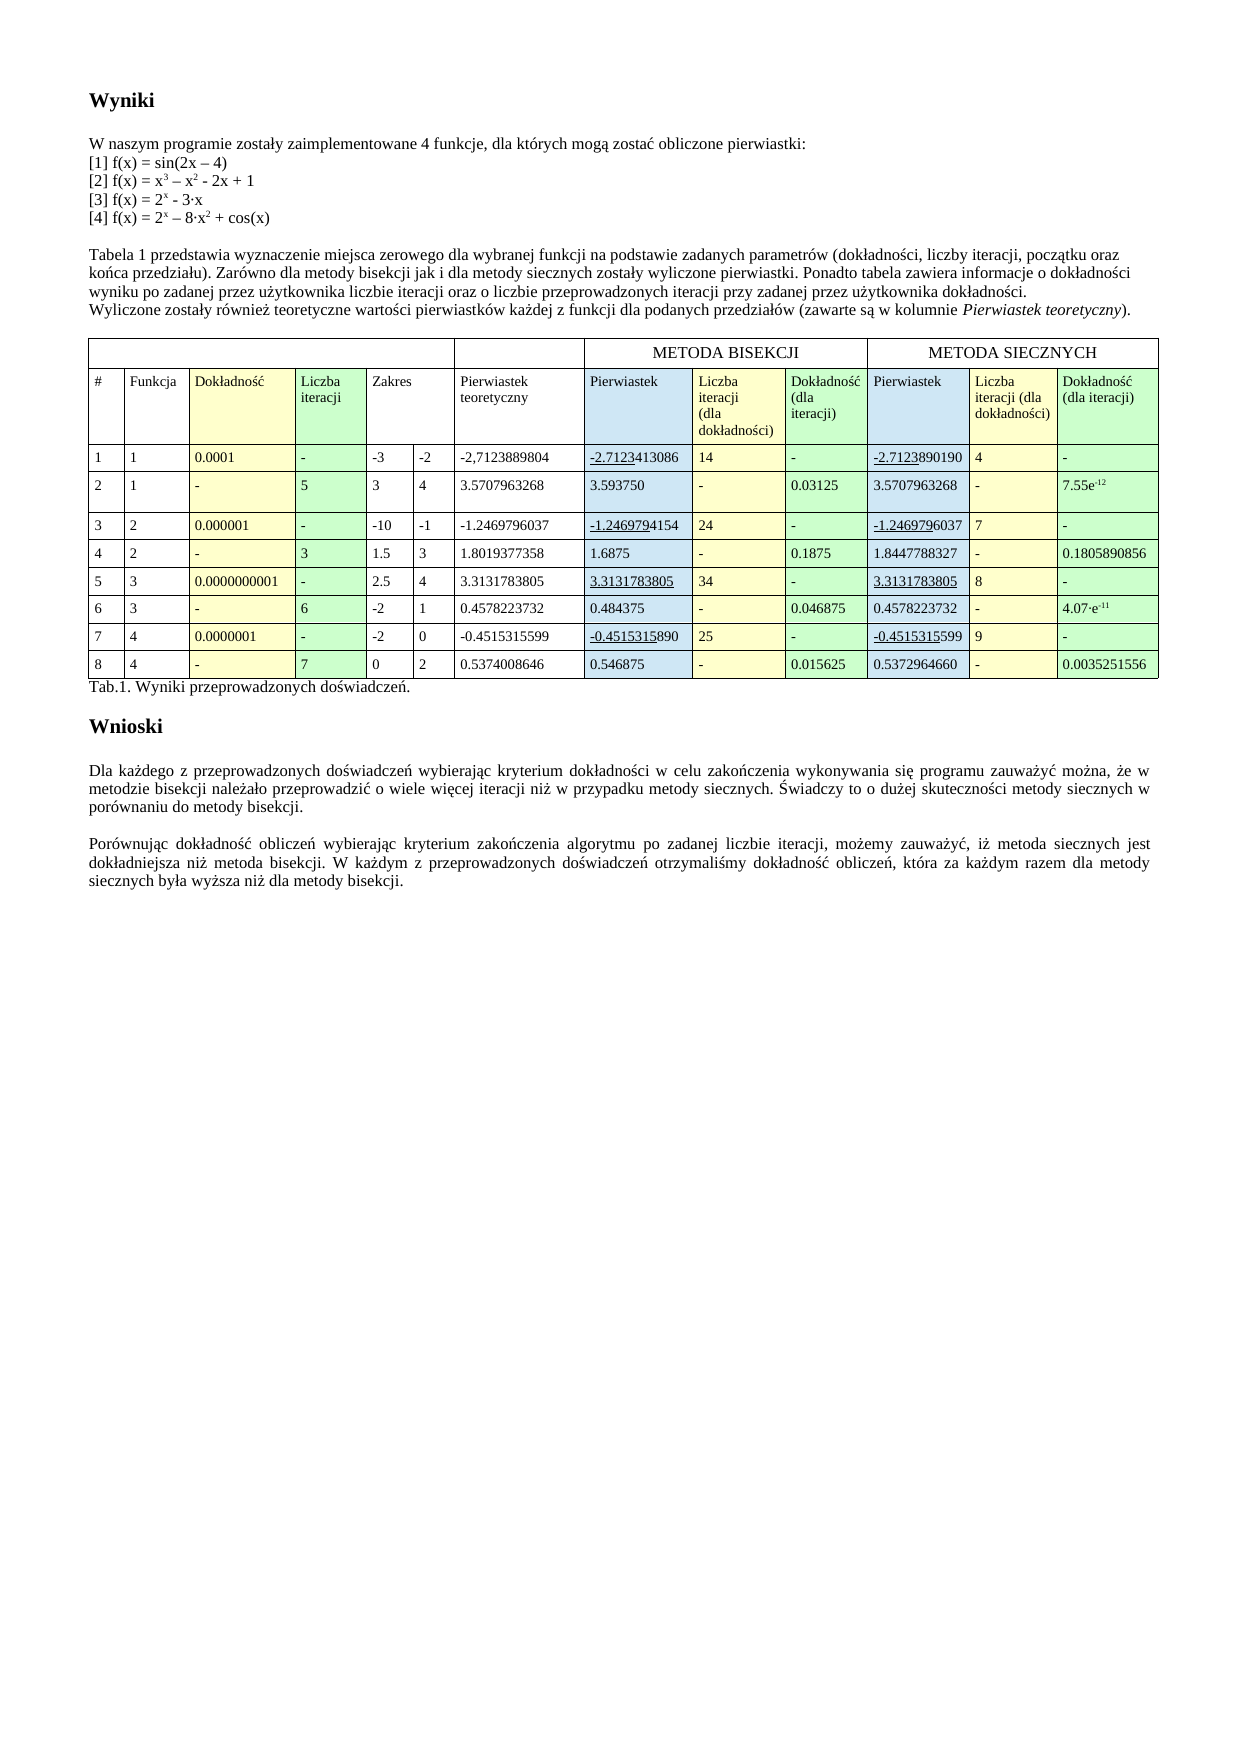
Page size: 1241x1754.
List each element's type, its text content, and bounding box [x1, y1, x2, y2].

table_cell -10 [367, 513, 413, 539]
table_cell -1 [414, 513, 454, 539]
table_cell 1 [89, 445, 124, 471]
table_cell 3.593750 [585, 472, 692, 512]
table_cell 7 [296, 651, 366, 678]
table_cell Funkcja [125, 369, 189, 444]
table_cell 2 [414, 651, 454, 678]
table_cell 0.546875 [585, 651, 692, 678]
text Tabela 1 przedstawia wyznaczenie miejsca zerowego dla wybranej funkcji na podstawie zadanych parametrów (dokładności, liczby iteracji, początku oraz końca przedziału). Zarówno dla metody bisekcji jak i dla metody siecznych zostały wyliczone pierwiastki. Ponadto tabela zawiera informacje o dokładności wyniku po zadanej przez użytkownika liczbie iteracji oraz o liczbie przeprowadzonych iteracji przy zadanej przez użytkownika dokładności. [88, 245, 1152, 301]
table_cell 6 [296, 596, 366, 622]
table_cell 2.5 [367, 568, 413, 595]
table_cell Dokładność (dla iteracji) [1058, 369, 1158, 444]
table_cell 0.1805890856 [1058, 540, 1158, 567]
table_cell Dokładność [190, 369, 295, 444]
table_cell Liczba iteracji (dla dokładności) [693, 369, 785, 444]
table_cell - [190, 540, 295, 567]
table_cell 0.000001 [190, 513, 295, 539]
table_cell -2 [367, 596, 413, 622]
table_cell 4 [970, 445, 1057, 471]
table_cell -2.7123890190 [868, 445, 969, 471]
table_cell 3.5707963268 [868, 472, 969, 512]
table_cell 0.0001 [190, 445, 295, 471]
table_cell - [693, 472, 785, 512]
table_cell -0.4515315890 [585, 624, 692, 650]
table_cell 8 [970, 568, 1057, 595]
text Wnioski [88, 715, 1152, 738]
text Wyliczone zostały również teoretyczne wartości pierwiastków każdej z funkcji dla podanych przedziałów (zawarte są w kolumnie Pierwiastek teoretyczny). [88, 301, 1152, 319]
table_header METODA SIECZNYCH [868, 339, 1158, 368]
table_cell - [296, 445, 366, 471]
table_cell 1.8019377358 [455, 540, 584, 567]
table_cell 4 [414, 472, 454, 512]
table_cell - [693, 596, 785, 622]
table_cell - [786, 513, 867, 539]
table_cell 3 [414, 540, 454, 567]
table_cell 0.046875 [786, 596, 867, 622]
table_cell 1 [125, 445, 189, 471]
text [1] f(x) = sin(2x – 4) [88, 153, 1152, 172]
table_cell - [296, 624, 366, 650]
table_cell -2 [367, 624, 413, 650]
table_cell 8 [89, 651, 124, 678]
table_cell 3 [125, 568, 189, 595]
table_cell - [970, 596, 1057, 622]
table_cell 3.3131783805 [455, 568, 584, 595]
table_cell - [693, 540, 785, 567]
table_cell 3.5707963268 [455, 472, 584, 512]
table_cell -1.2469796037 [868, 513, 969, 539]
table_cell Pierwiastek [585, 369, 692, 444]
table_cell 3.3131783805 [868, 568, 969, 595]
table_cell - [190, 651, 295, 678]
table_cell 0.4578223732 [868, 596, 969, 622]
table_cell Dokładność (dla iteracji) [786, 369, 867, 444]
table_cell # [89, 369, 124, 444]
table_cell 24 [693, 513, 785, 539]
table_cell 34 [693, 568, 785, 595]
table_cell 0 [367, 651, 413, 678]
table_cell 4 [89, 540, 124, 567]
table_cell 4 [125, 651, 189, 678]
table_cell - [1058, 445, 1158, 471]
table_cell - [296, 513, 366, 539]
table_cell Zakres [367, 369, 454, 444]
table_cell 0.484375 [585, 596, 692, 622]
table_cell -1.2469794154 [585, 513, 692, 539]
table_cell 3 [89, 513, 124, 539]
table_cell - [296, 568, 366, 595]
table_cell Liczba iteracji (dla dokładności) [970, 369, 1057, 444]
table_cell Pierwiastek teoretyczny [455, 369, 584, 444]
table_cell 4 [125, 624, 189, 650]
table_cell 2 [125, 513, 189, 539]
table_cell -0.4515315599 [868, 624, 969, 650]
table_cell 0.5372964660 [868, 651, 969, 678]
table_header [89, 339, 454, 368]
table_cell 1 [414, 596, 454, 622]
table_cell 0.0000001 [190, 624, 295, 650]
table_cell -2.7123413086 [585, 445, 692, 471]
table_header [455, 339, 584, 368]
table_cell 5 [296, 472, 366, 512]
table_cell -2,7123889804 [455, 445, 584, 471]
text [4] f(x) = 2x – 8∙x2 + cos(x) [88, 208, 1152, 227]
table_cell 2 [125, 540, 189, 567]
table_cell - [786, 445, 867, 471]
table_cell 14 [693, 445, 785, 471]
table_cell - [786, 568, 867, 595]
text W naszym programie zostały zaimplementowane 4 funkcje, dla których mogą zostać obliczone pierwiastki: [88, 135, 1152, 153]
table_cell 0.1875 [786, 540, 867, 567]
table_cell - [970, 540, 1057, 567]
table_cell 1.6875 [585, 540, 692, 567]
table_cell -3 [367, 445, 413, 471]
table_cell 1 [125, 472, 189, 512]
table_cell 0.4578223732 [455, 596, 584, 622]
table_cell - [190, 472, 295, 512]
table_cell Liczba iteracji [296, 369, 366, 444]
table_header METODA BISEKCJI [585, 339, 867, 368]
table_cell -2 [414, 445, 454, 471]
table_cell 25 [693, 624, 785, 650]
text [3] f(x) = 2x - 3∙x [88, 190, 1152, 208]
table_cell - [1058, 624, 1158, 650]
table_cell 1,5 [367, 540, 413, 567]
table_cell 3 [296, 540, 366, 567]
table_cell -0.4515315599 [455, 624, 584, 650]
table_cell - [1058, 568, 1158, 595]
table_cell 0 [414, 624, 454, 650]
table_cell - [693, 651, 785, 678]
table_cell - [786, 624, 867, 650]
table_cell 3 [367, 472, 413, 512]
table_cell 3.3131783805 [585, 568, 692, 595]
table_cell 0.0000000001 [190, 568, 295, 595]
table_cell - [970, 472, 1057, 512]
table_cell 7.55e-12 [1058, 472, 1158, 512]
table_cell 1.8447788327 [868, 540, 969, 567]
text Wyniki [88, 88, 1152, 112]
table_cell - [970, 651, 1057, 678]
table_cell 5 [89, 568, 124, 595]
table_cell 6 [89, 596, 124, 622]
table_cell 0.03125 [786, 472, 867, 512]
table_cell - [1058, 513, 1158, 539]
table_cell Pierwiastek [868, 369, 969, 444]
table_cell 3 [125, 596, 189, 622]
text Dla każdego z przeprowadzonych doświadczeń wybierając kryterium dokładności w celu zakończenia wykonywania się programu zauważyć można, że w metodzie bisekcji należało przeprowadzić o wiele więcej iteracji niż w przypadku metody siecznych. Świadczy to o dużej skuteczności metody siecznych w porównaniu do metody bisekcji. [88, 761, 1152, 816]
table_cell 7 [89, 624, 124, 650]
table_cell 0.5374008646 [455, 651, 584, 678]
table_cell 7 [970, 513, 1057, 539]
text [2] f(x) = x3 – x2 - 2x + 1 [88, 172, 1152, 190]
text Tab.1. Wyniki przeprowadzonych doświadczeń. [88, 679, 1152, 696]
table_cell 9 [970, 624, 1057, 650]
table_cell 2 [89, 472, 124, 512]
table_cell -1.2469796037 [455, 513, 584, 539]
table_cell 0.0035251556 [1058, 651, 1158, 678]
text Porównując dokładność obliczeń wybierając kryterium zakończenia algorytmu po zadanej liczbie iteracji, możemy zauważyć, iż metoda siecznych jest dokładniejsza niż metoda bisekcji. W każdym z przeprowadzonych doświadczeń otrzymaliśmy dokładność obliczeń, która za każdym razem dla metody siecznych była wyższa niż dla metody bisekcji. [88, 835, 1152, 890]
table_cell 4 [414, 568, 454, 595]
table_cell 0.015625 [786, 651, 867, 678]
table_cell - [190, 596, 295, 622]
table_cell 4.07∙e-11 [1058, 596, 1158, 622]
